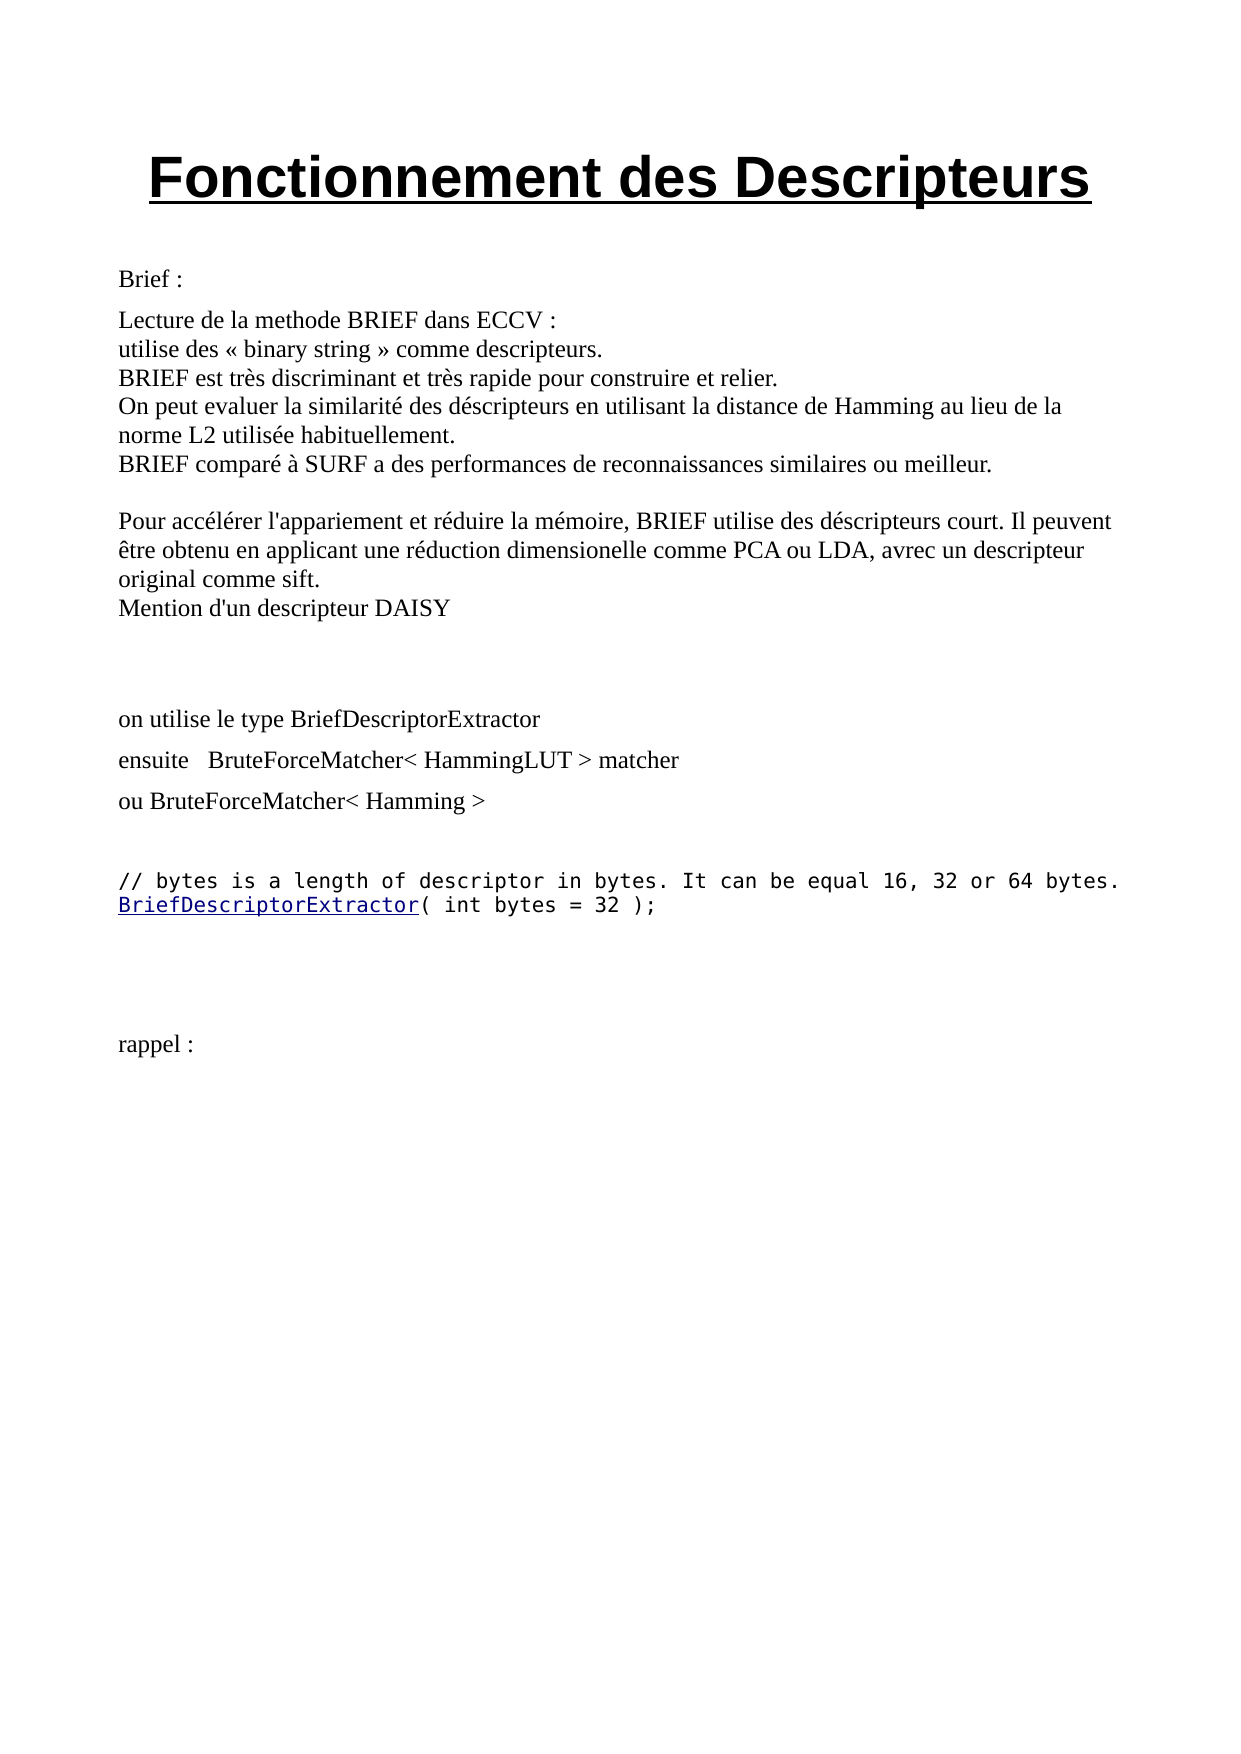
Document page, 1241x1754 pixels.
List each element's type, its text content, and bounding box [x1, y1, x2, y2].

text on utilise le type BriefDescriptorExtractor [118, 704, 1122, 733]
subtitle Fonctionnement des Descripteurs [118, 143, 1122, 210]
text Mention d'un descripteur DAISY [118, 593, 1122, 621]
text BriefDescriptorExtractor( int bytes = 32 ); [118, 893, 1122, 917]
text Brief : [118, 264, 1122, 293]
text ou BruteForceMatcher< Hamming > [118, 786, 1122, 815]
text BRIEF est très discriminant et très rapide pour construire et relier. [118, 363, 1122, 391]
text On peut evaluer la similarité des déscripteurs en utilisant la distance de Hamming au lieu de la norme L2 utilisée habituellement. [118, 391, 1122, 449]
text Pour accélérer l'appariement et réduire la mémoire, BRIEF utilise des déscripteurs court. Il peuvent être obtenu en applicant une réduction dimensionelle comme PCA ou LDA, avrec un descripteur original comme sift. [118, 506, 1122, 593]
text BRIEF comparé à SURF a des performances de reconnaissances similaires ou meilleur. [118, 449, 1122, 478]
text ensuite BruteForceMatcher< HammingLUT > matcher [118, 745, 1122, 774]
text utilise des « binary string » comme descripteurs. [118, 334, 1122, 363]
text Lecture de la methode BRIEF dans ECCV : [118, 305, 1122, 334]
text // bytes is a length of descriptor in bytes. It can be equal 16, 32 or 64 bytes. [118, 869, 1122, 893]
text rappel : [118, 1029, 1122, 1058]
